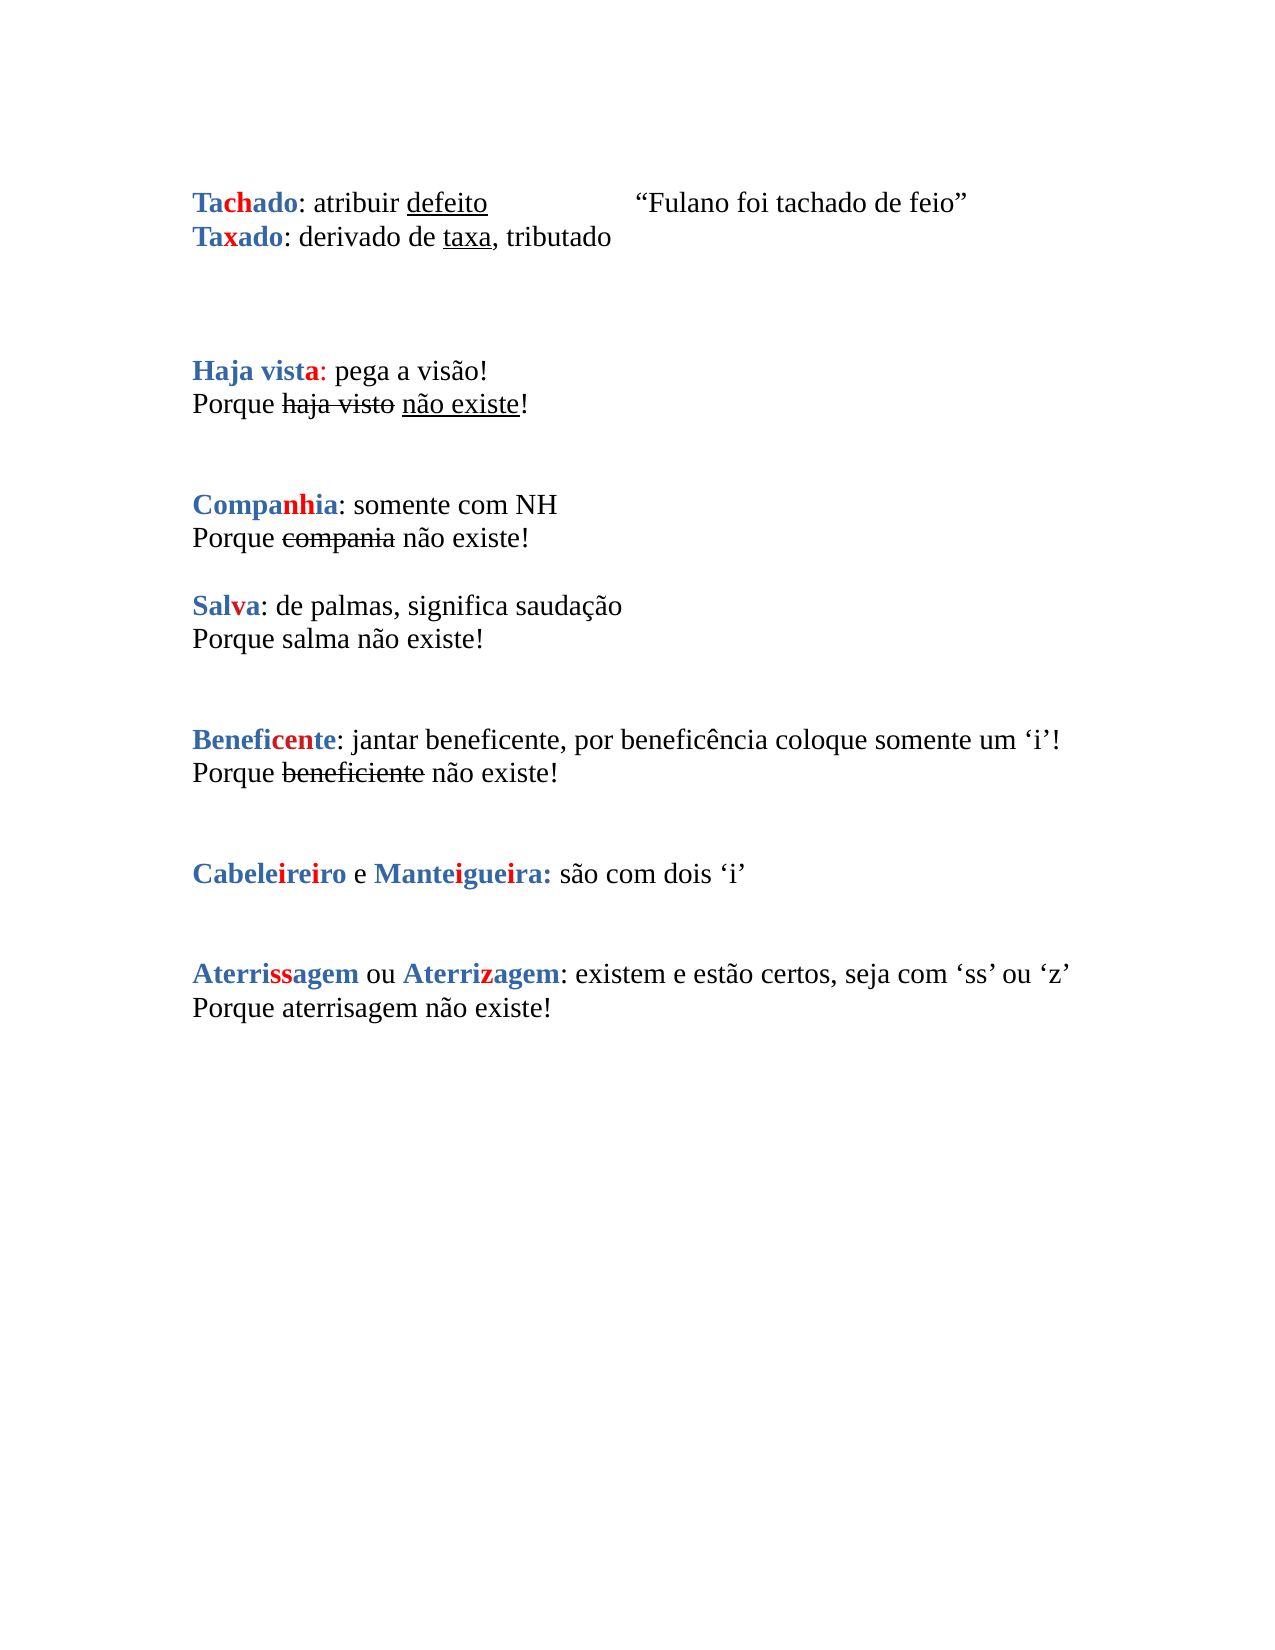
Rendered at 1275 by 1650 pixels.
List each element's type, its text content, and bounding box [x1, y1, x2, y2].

text Beneficente: jantar beneficente, por beneficência coloque somente um ‘i’! [118, 722, 1193, 755]
text Haja vista: pega a visão! Porque haja visto não existe! [118, 353, 1193, 420]
text Companhia: somente com NH [118, 487, 1193, 521]
text Porque aterrisagem não existe! [118, 990, 1193, 1024]
text Taxado: derivado de taxa, tributado [118, 219, 1193, 252]
text Aterrissagem ou Aterrizagem: existem e estão certos, seja com ‘ss’ ou ‘z’ [118, 957, 1193, 990]
text Salva: de palmas, significa saudação Porque salma não existe! [118, 588, 1193, 655]
text Porque compania não existe! [118, 521, 1193, 554]
text Tachado: atribuir defeito “Fulano foi tachado de feio” [118, 185, 1193, 219]
text Cabeleireiro e Manteigueira: são com dois ‘i’ [118, 856, 1193, 889]
text Porque beneficiente não existe! [118, 755, 1193, 789]
